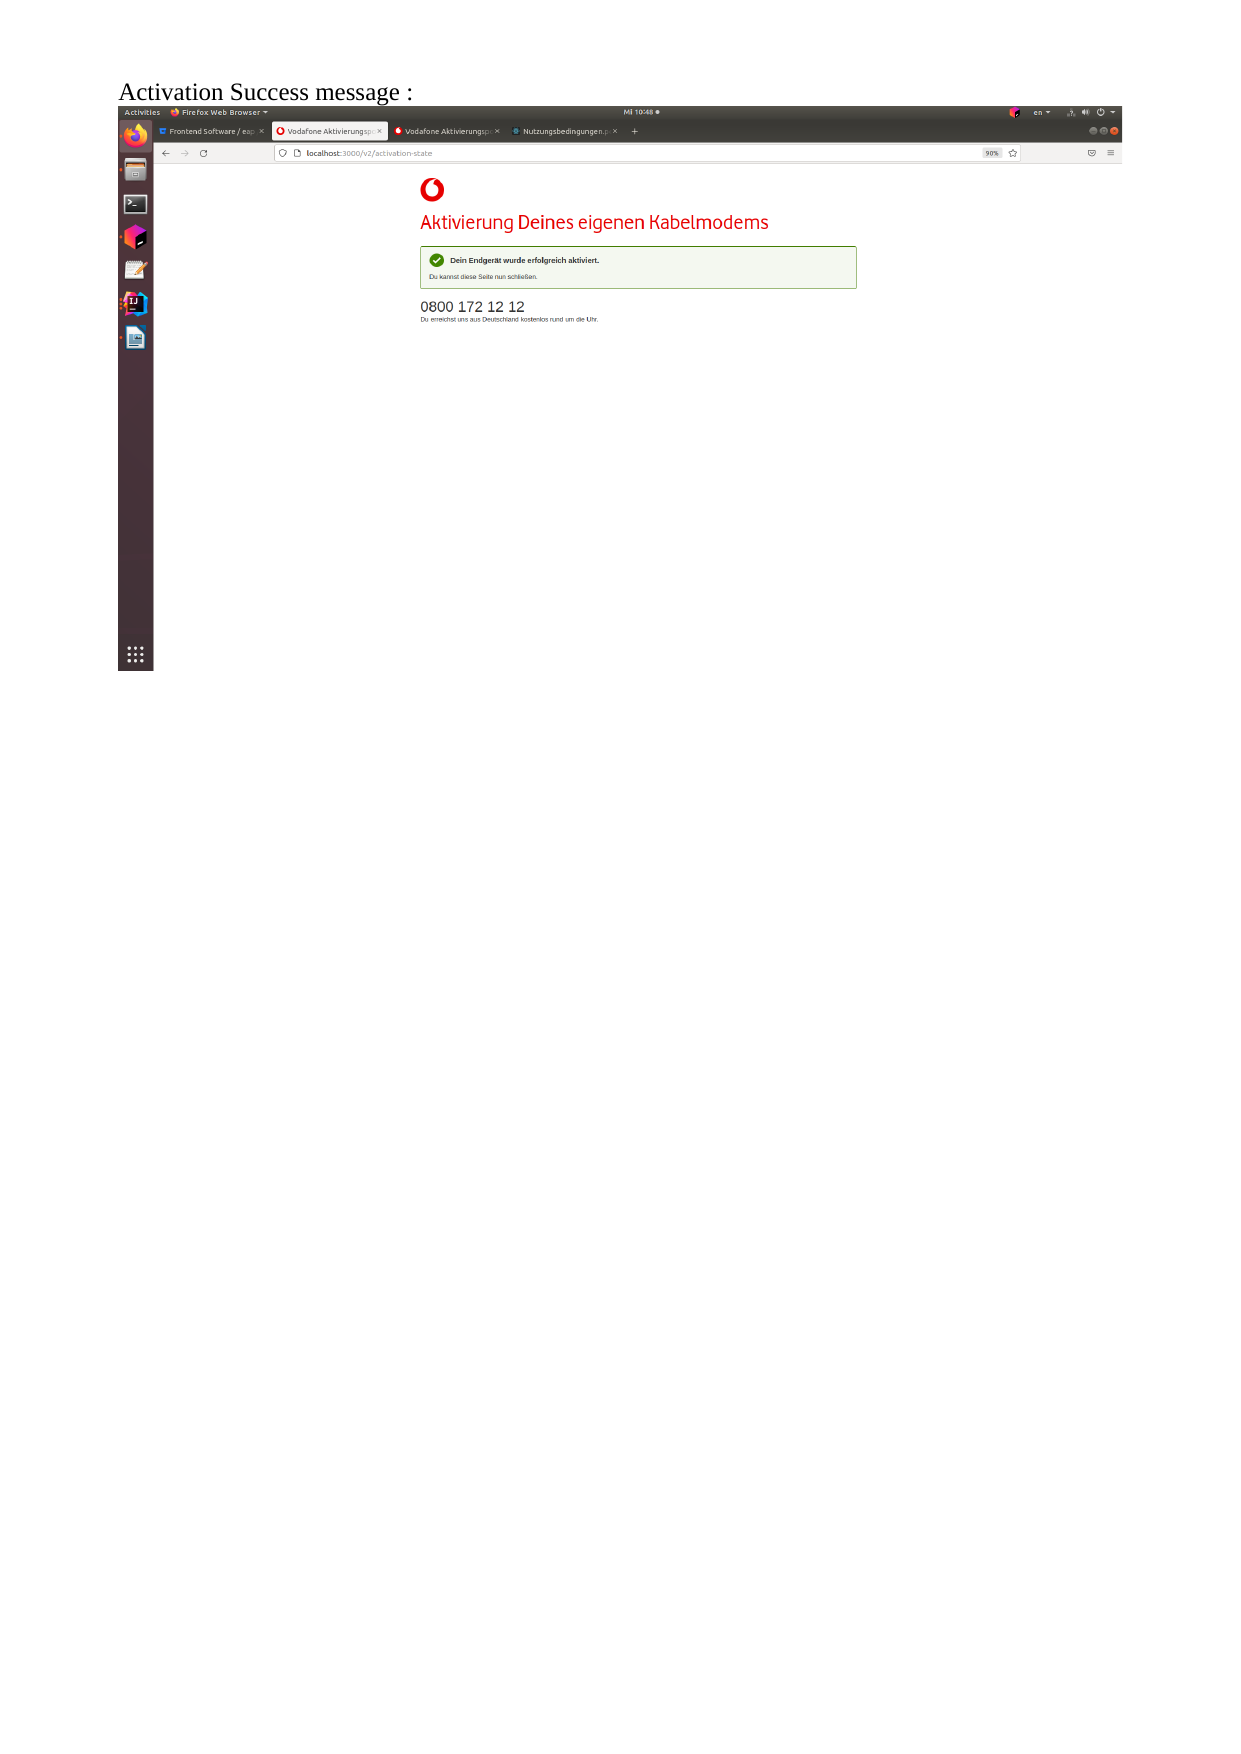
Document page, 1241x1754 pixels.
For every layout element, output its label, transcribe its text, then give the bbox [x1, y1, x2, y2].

text Activation Success message : [118, 77, 1122, 106]
picture [118, 106, 1123, 671]
